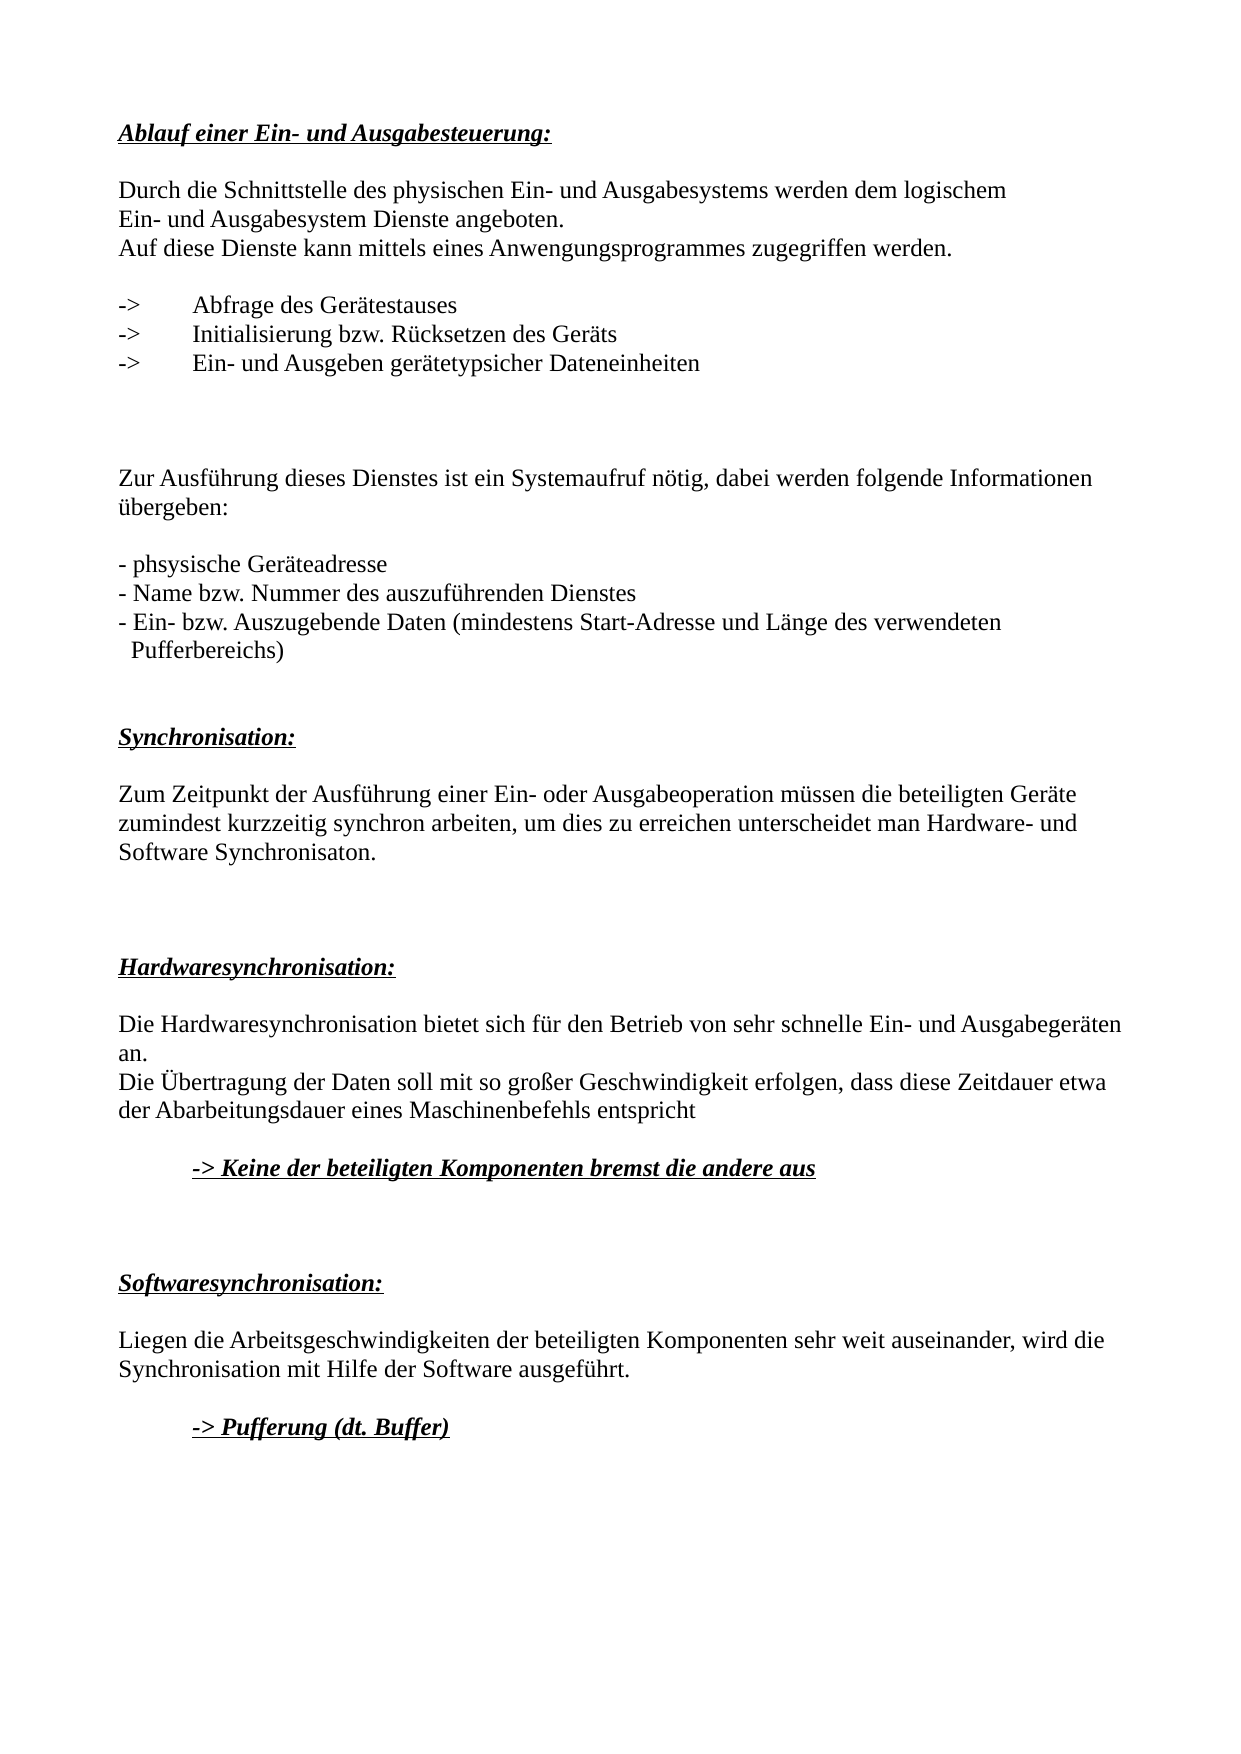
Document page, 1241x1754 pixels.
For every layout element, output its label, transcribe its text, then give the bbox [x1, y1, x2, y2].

text -> Pufferung (dt. Buffer) [118, 1412, 1122, 1441]
text Synchronisation: [118, 722, 1122, 751]
text Zum Zeitpunkt der Ausführung einer Ein- oder Ausgabeoperation müssen die beteiligten Geräte zumindest kurzzeitig synchron arbeiten, um dies zu erreichen unterscheidet man Hardware- und Software Synchronisaton. [118, 779, 1122, 866]
text - Name bzw. Nummer des auszuführenden Dienstes [118, 578, 1122, 607]
text Auf diese Dienste kann mittels eines Anwengungsprogrammes zugegriffen werden. [118, 233, 1122, 262]
text Softwaresynchronisation: [118, 1268, 1122, 1297]
text Die Hardwaresynchronisation bietet sich für den Betrieb von sehr schnelle Ein- und Ausgabegeräten an. [118, 1009, 1122, 1067]
text Ablauf einer Ein- und Ausgabesteuerung: [118, 118, 1122, 147]
text Durch die Schnittstelle des physischen Ein- und Ausgabesystems werden dem logischem [118, 176, 1122, 204]
text Liegen die Arbeitsgeschwindigkeiten der beteiligten Komponenten sehr weit auseinander, wird die Synchronisation mit Hilfe der Software ausgeführt. [118, 1326, 1122, 1383]
text Hardwaresynchronisation: [118, 952, 1122, 981]
text Die Übertragung der Daten soll mit so großer Geschwindigkeit erfolgen, dass diese Zeitdauer etwa der Abarbeitungsdauer eines Maschinenbefehls entspricht [118, 1067, 1122, 1124]
text - phsysische Geräteadresse [118, 549, 1122, 578]
text -> Keine der beteiligten Komponenten bremst die andere aus [118, 1153, 1122, 1182]
text -> Initialisierung bzw. Rücksetzen des Geräts [118, 319, 1122, 348]
text Pufferbereichs) [118, 636, 1122, 664]
text -> Abfrage des Gerätestauses [118, 291, 1122, 319]
text - Ein- bzw. Auszugebende Daten (mindestens Start-Adresse und Länge des verwendeten [118, 607, 1122, 636]
text -> Ein- und Ausgeben gerätetypsicher Dateneinheiten [118, 348, 1122, 377]
text Ein- und Ausgabesystem Dienste angeboten. [118, 204, 1122, 233]
text Zur Ausführung dieses Dienstes ist ein Systemaufruf nötig, dabei werden folgende Informationen übergeben: [118, 463, 1122, 521]
